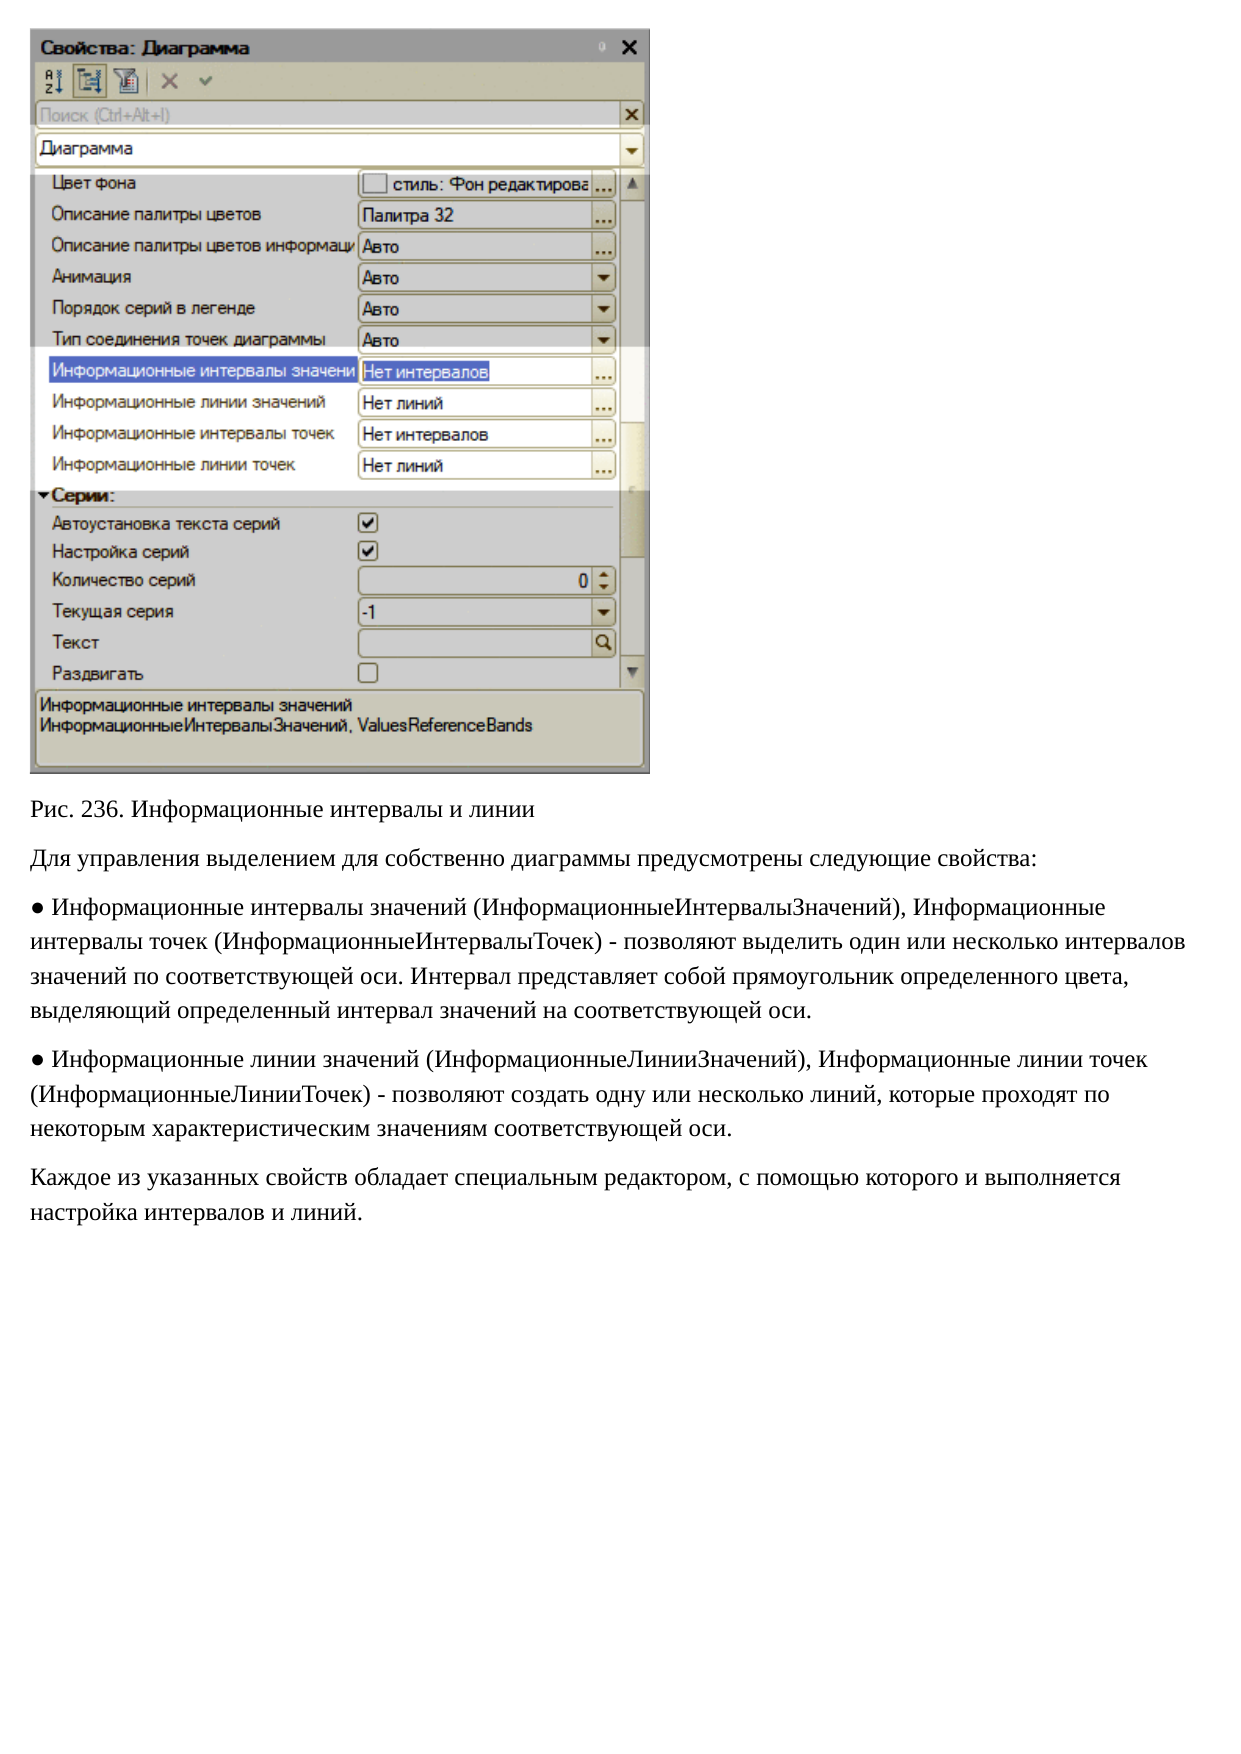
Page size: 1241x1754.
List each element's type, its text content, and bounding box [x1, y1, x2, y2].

picture [29, 28, 650, 774]
text Рис. 236. Информационные интервалы и линии [30, 794, 1211, 822]
text Каждое из указанных свойств обладает специальным редактором, с помощью которого и выполняется настройка интервалов и линий. [30, 1162, 1211, 1226]
text ● Информационные интервалы значений (ИнформационныеИнтервалыЗначений), Информационные интервалы точек (ИнформационныеИнтервалыТочек) ‑ позволяют выделить один или несколько интервалов значений по соответствующей оси. Интервал представляет собой прямоугольник определенного цвета, выделяющий определенный интервал значений на соответствующей оси. [30, 892, 1211, 1024]
text ● Информационные линии значений (ИнформационныеЛинииЗначений), Информационные линии точек (ИнформационныеЛинииТочек) ‑ позволяют создать одну или несколько линий, которые проходят по некоторым характеристическим значениям соответствующей оси. [30, 1044, 1211, 1142]
text Для управления выделением для собственно диаграммы предусмотрены следующие свойства: [30, 843, 1211, 872]
